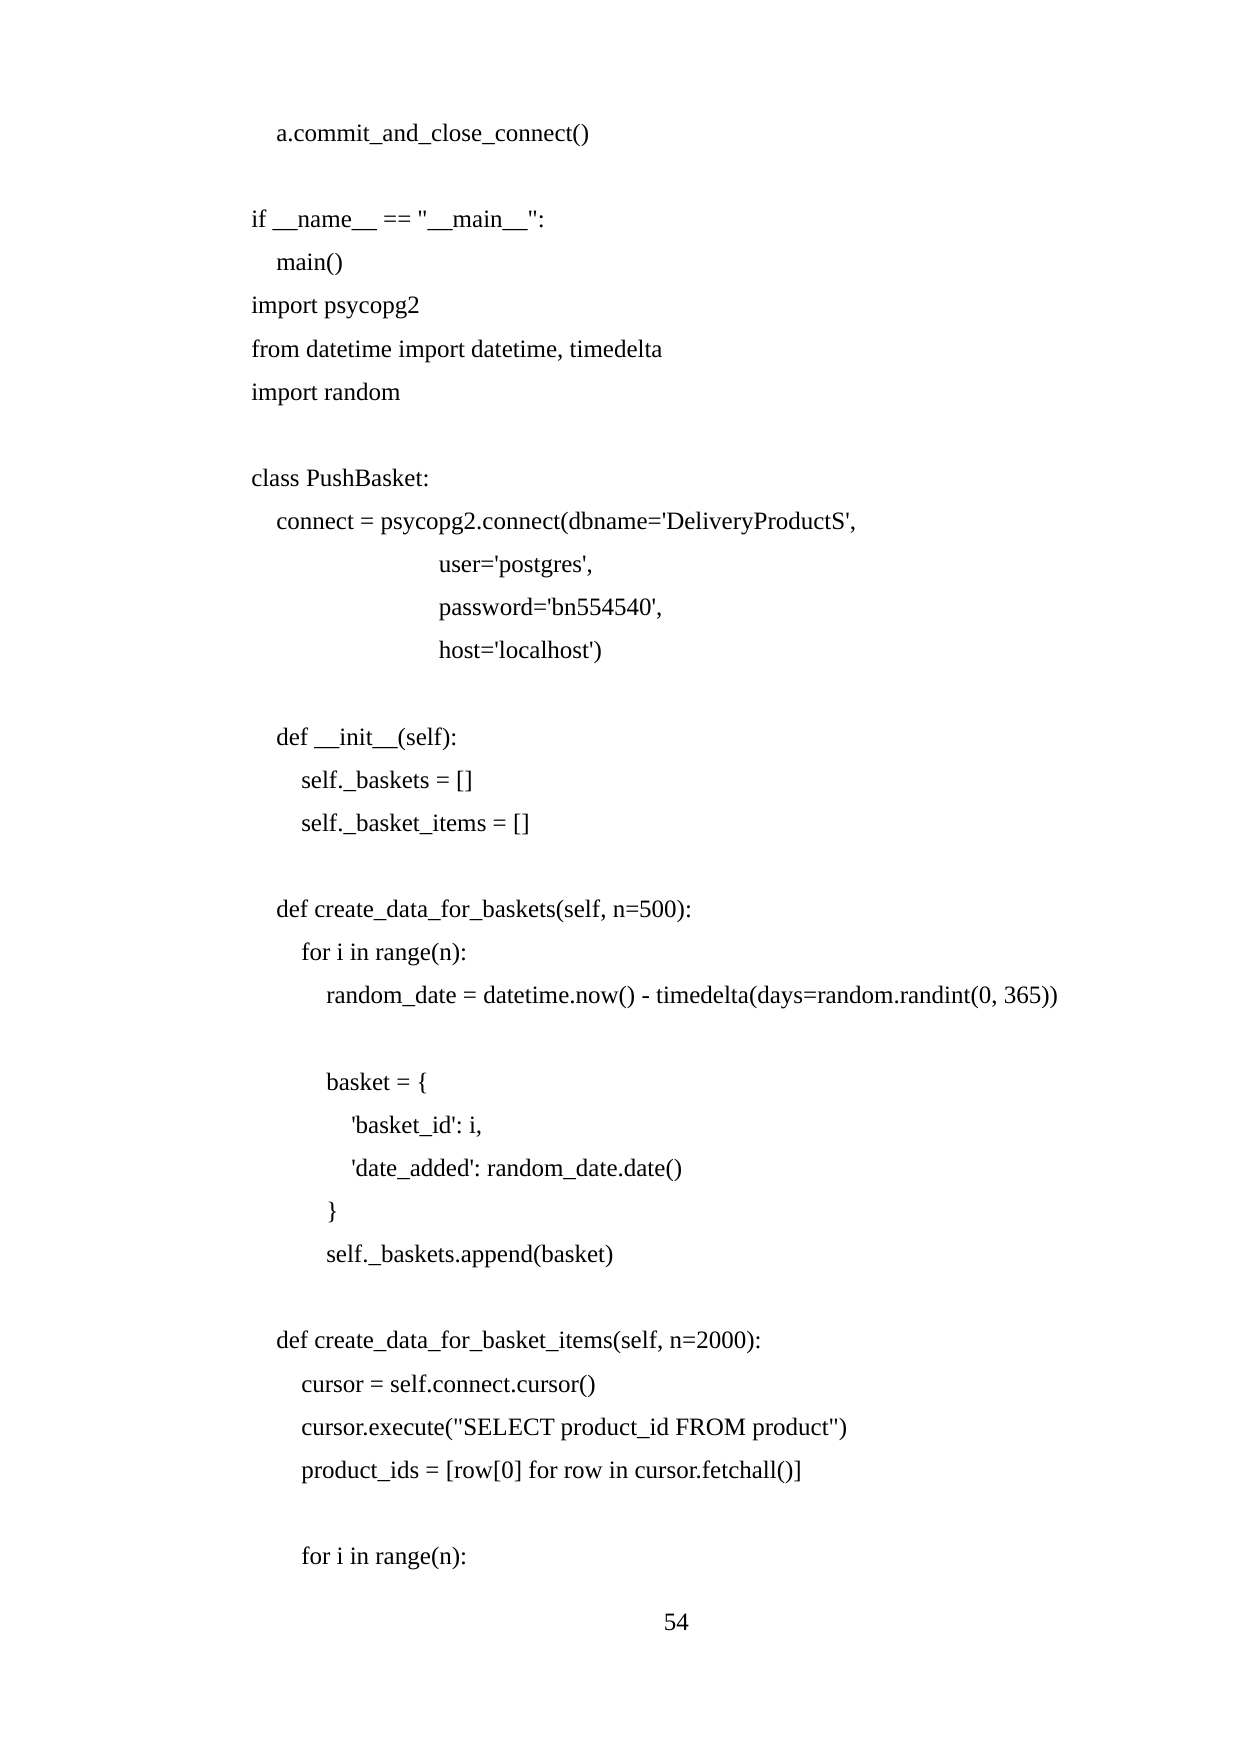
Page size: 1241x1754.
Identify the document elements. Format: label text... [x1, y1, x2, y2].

text product_ids = [row[0] for row in cursor.fetchall()] [177, 1455, 1181, 1484]
text cursor.execute("SELECT product_id FROM product") [177, 1412, 1181, 1441]
text for i in range(n): [177, 1541, 1181, 1570]
text self._baskets = [] [177, 765, 1181, 794]
text cursor = self.connect.cursor() [177, 1369, 1181, 1397]
text def create_data_for_basket_items(self, n=2000): [177, 1326, 1181, 1354]
text def create_data_for_baskets(self, n=500): [177, 894, 1181, 923]
text 'date_added': random_date.date() [177, 1153, 1181, 1182]
text a.commit_and_close_connect() [177, 118, 1181, 147]
text } [177, 1196, 1181, 1225]
text import random [177, 377, 1181, 406]
text for i in range(n): [177, 937, 1181, 966]
text user='postgres', [177, 549, 1181, 578]
text import psycopg2 [177, 291, 1181, 319]
text random_date = datetime.now() - timedelta(days=random.randint(0, 365)) [177, 981, 1181, 1009]
text self._basket_items = [] [177, 808, 1181, 837]
text self._baskets.append(basket) [177, 1239, 1181, 1268]
text from datetime import datetime, timedelta [177, 334, 1181, 362]
text 'basket_id': i, [177, 1110, 1181, 1139]
text main() [177, 247, 1181, 276]
text if __name__ == "__main__": [177, 204, 1181, 233]
text class PushBasket: [177, 463, 1181, 492]
text connect = psycopg2.connect(dbname='DeliveryProductS', [177, 506, 1181, 535]
text password='bn554540', [177, 592, 1181, 621]
text host='localhost') [177, 636, 1181, 664]
text def __init__(self): [177, 722, 1181, 751]
text basket = { [177, 1067, 1181, 1096]
